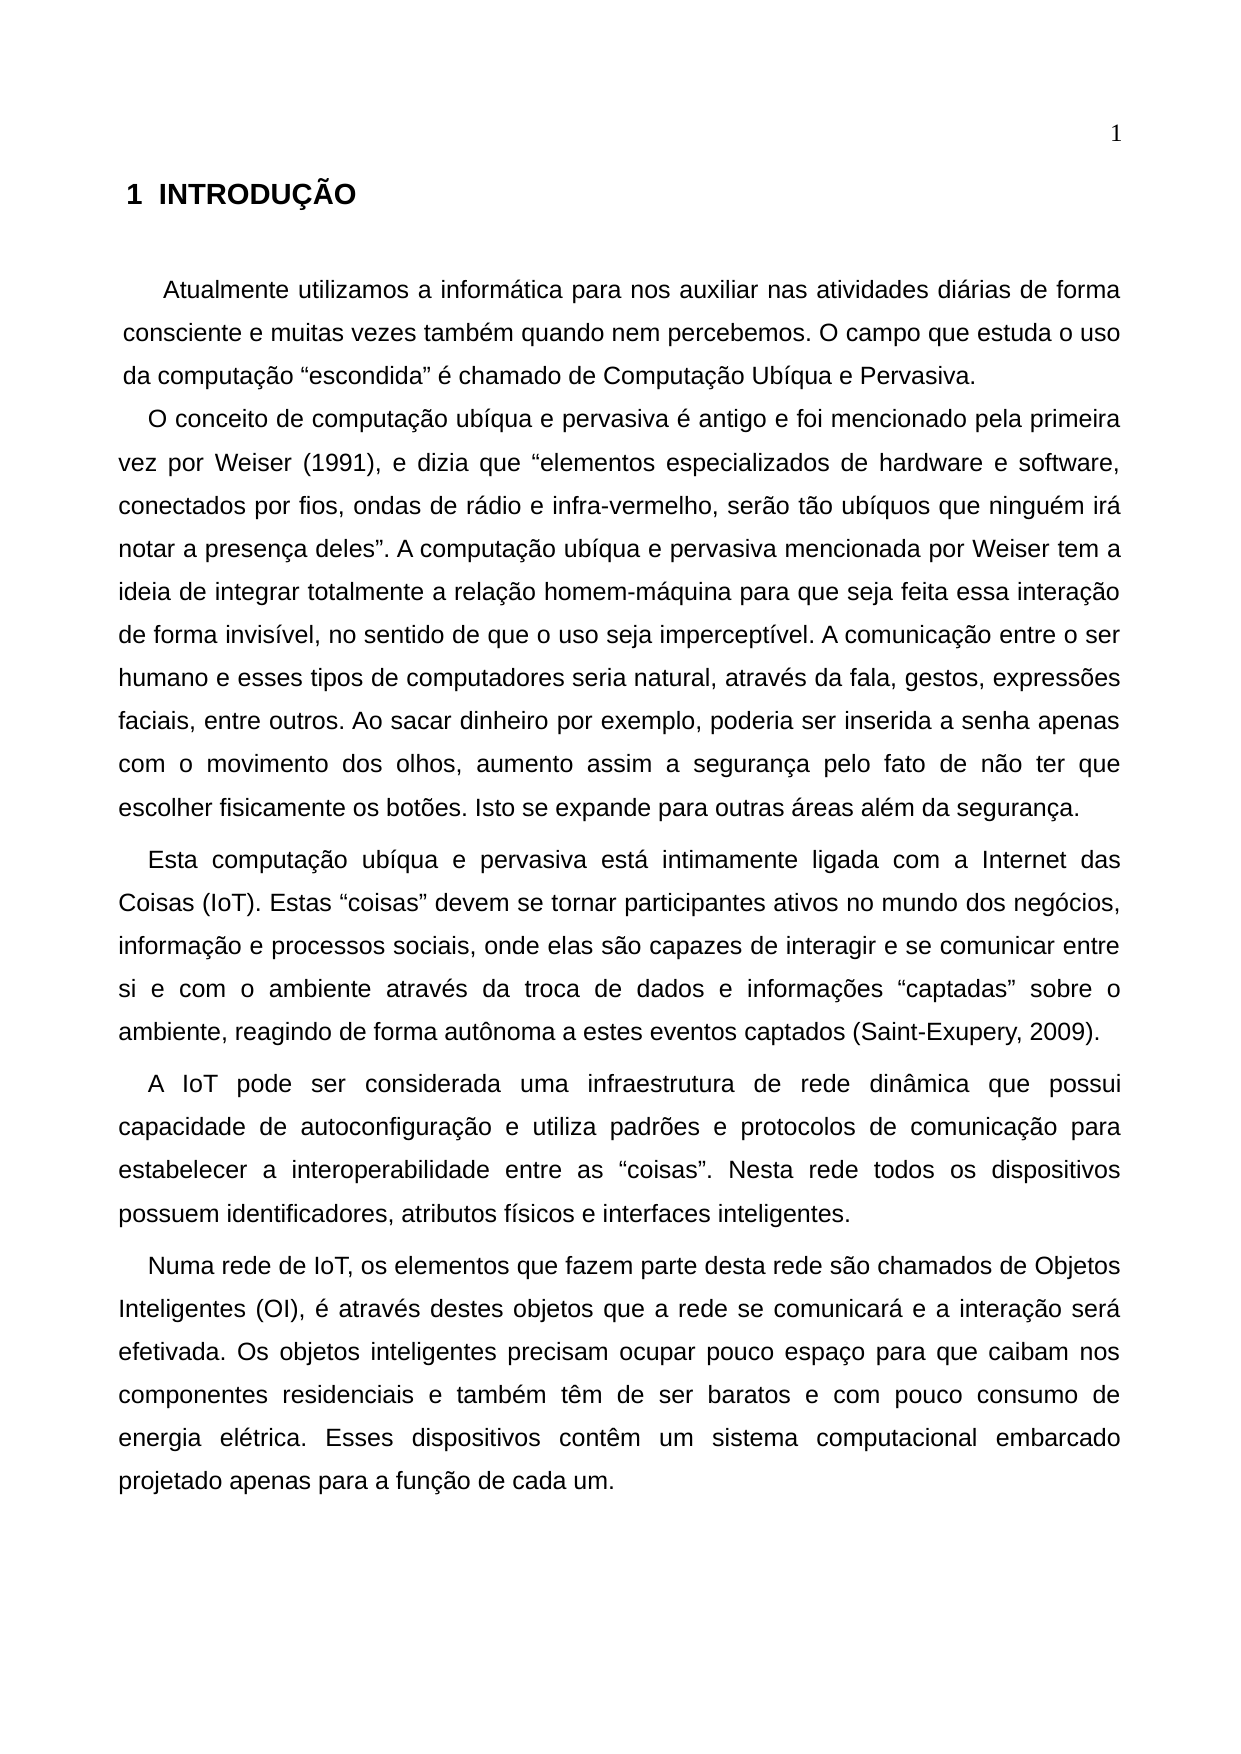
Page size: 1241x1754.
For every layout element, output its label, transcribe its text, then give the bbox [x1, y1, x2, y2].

text O conceito de computação ubíqua e pervasiva é antigo e foi mencionado pela primeira vez por Weiser (1991), e dizia que “elementos especializados de hardware e software, conectados por fios, ondas de rádio e infra-vermelho, serão tão ubíquos que ninguém irá notar a presença deles”. A computação ubíqua e pervasiva mencionada por Weiser tem a ideia de integrar totalmente a relação homem-máquina para que seja feita essa interação de forma invisível, no sentido de que o uso seja imperceptível. A comunicação entre o ser humano e esses tipos de computadores seria natural, através da fala, gestos, expressões faciais, entre outros. Ao sacar dinheiro por exemplo, poderia ser inserida a senha apenas com o movimento dos olhos, aumento assim a segurança pelo fato de não ter que escolher fisicamente os botões. Isto se expande para outras áreas além da segurança. [118, 404, 1122, 821]
text Esta computação ubíqua e pervasiva está intimamente ligada com a Internet das Coisas (IoT). Estas “coisas” devem se tornar participantes ativos no mundo dos negócios, informação e processos sociais, onde elas são capazes de interagir e se comunicar entre si e com o ambiente através da troca de dados e informações “captadas” sobre o ambiente, reagindo de forma autônoma a estes eventos captados (Saint-Exupery, 2009). [118, 845, 1122, 1046]
text A IoT pode ser considerada uma infraestrutura de rede dinâmica que possui capacidade de autoconfiguração e utiliza padrões e protocolos de comunicação para estabelecer a interoperabilidade entre as “coisas”. Nesta rede todos os dispositivos possuem identificadores, atributos físicos e interfaces inteligentes. [118, 1069, 1122, 1227]
text Atualmente utilizamos a informática para nos auxiliar nas atividades diárias de forma consciente e muitas vezes também quando nem percebemos. O campo que estuda o uso da computação “escondida” é chamado de Computação Ubíqua e Pervasiva. [123, 275, 1122, 390]
text Numa rede de IoT, os elementos que fazem parte desta rede são chamados de Objetos Inteligentes (OI), é através destes objetos que a rede se comunicará e a interação será efetivada. Os objetos inteligentes precisam ocupar pouco espaço para que caibam nos componentes residenciais e também têm de ser baratos e com pouco consumo de energia elétrica. Esses dispositivos contêm um sistema computacional embarcado projetado apenas para a função de cada um. [118, 1251, 1122, 1495]
list INTRODUÇÃO [118, 177, 1122, 210]
